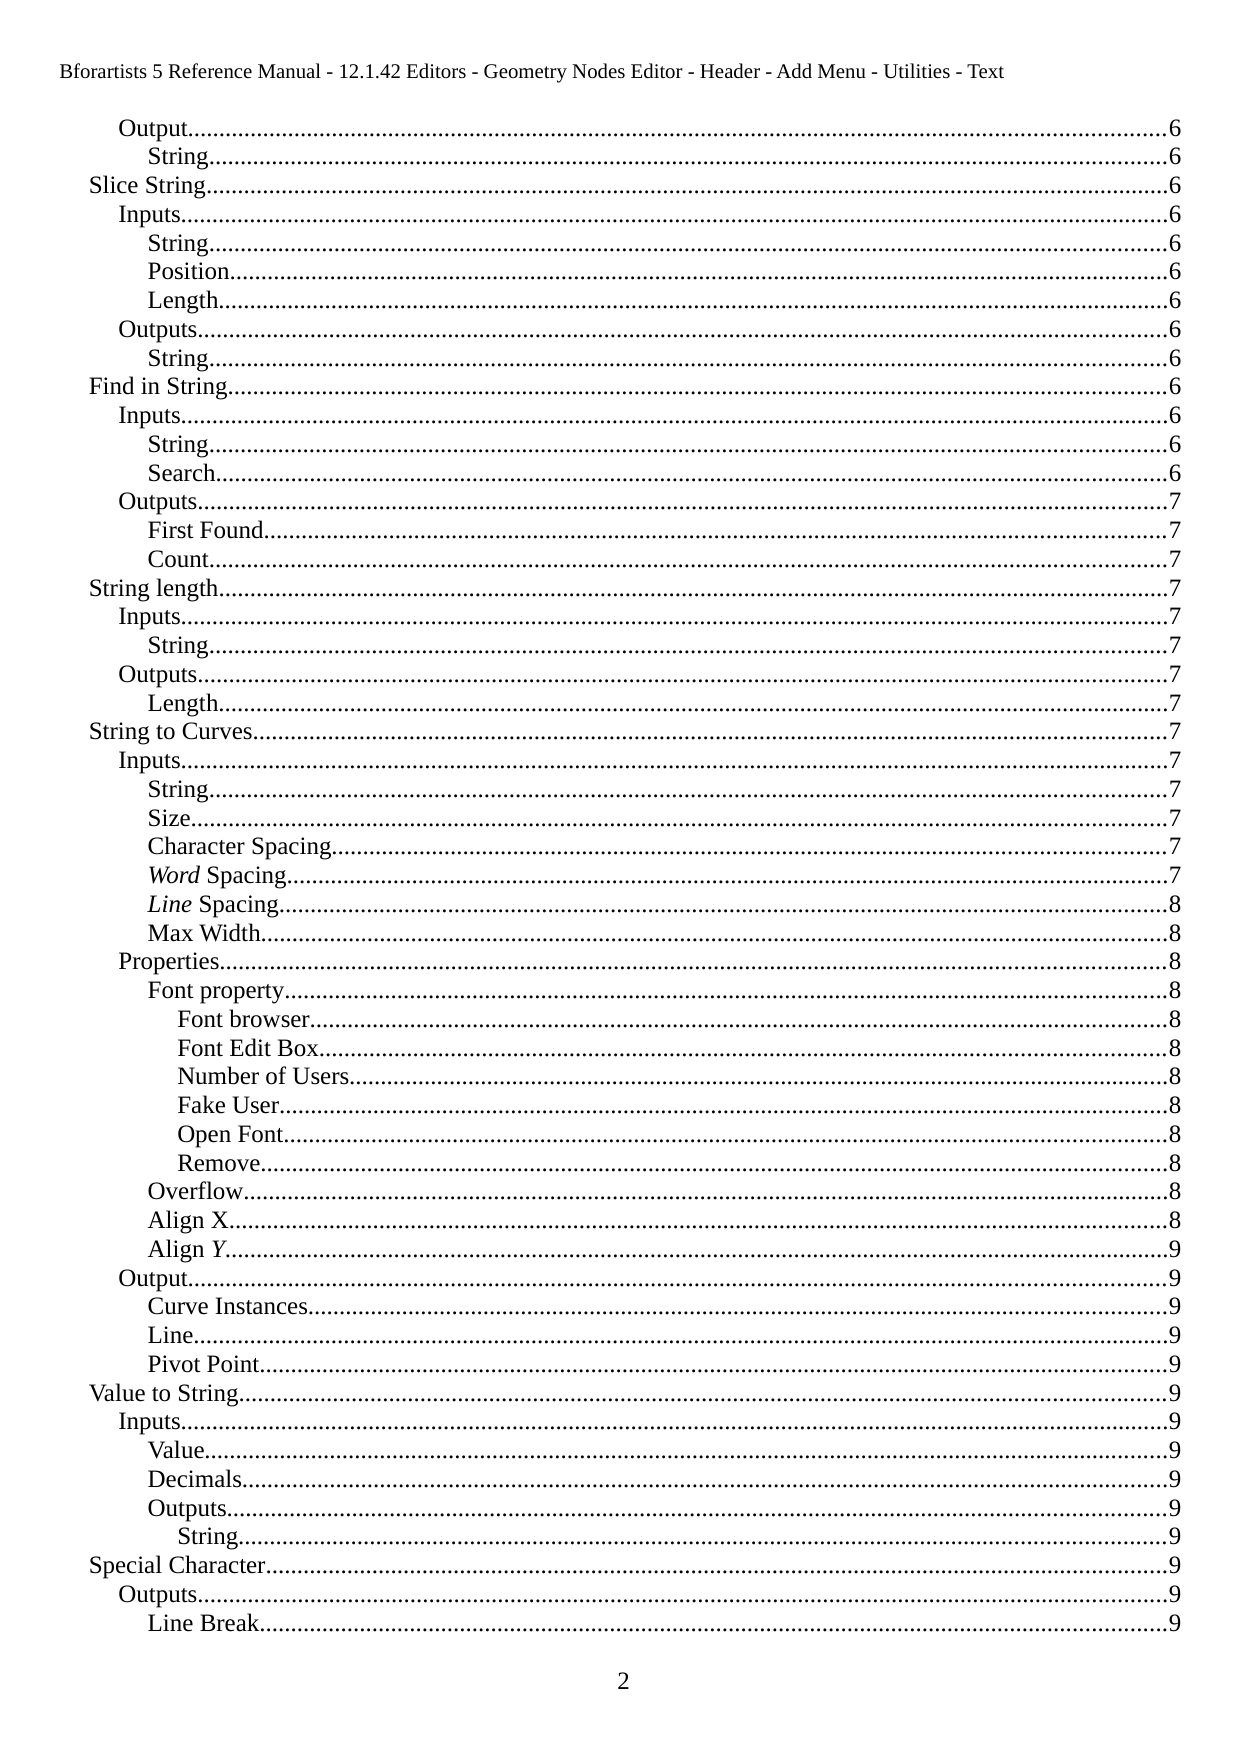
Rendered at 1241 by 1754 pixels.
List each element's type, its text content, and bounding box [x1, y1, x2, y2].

text Properties 8 [118, 946, 1181, 975]
text String 6 [147, 141, 1181, 170]
text String length 7 [88, 573, 1181, 601]
text First Found 7 [147, 515, 1181, 544]
text Inputs 9 [118, 1406, 1181, 1435]
text Special Character 9 [88, 1550, 1181, 1579]
text Slice String 6 [88, 170, 1181, 199]
text Character Spacing 7 [147, 831, 1181, 860]
text Count 7 [147, 544, 1181, 573]
text Length 6 [147, 285, 1181, 314]
text Position 6 [147, 256, 1181, 285]
text Outputs 6 [118, 314, 1181, 343]
text Inputs 6 [118, 199, 1181, 228]
text Output 6 [118, 113, 1181, 141]
text Open Font 8 [177, 1119, 1181, 1148]
text Output 9 [118, 1263, 1181, 1291]
text Max Width 8 [147, 918, 1181, 946]
text Length 7 [147, 688, 1181, 716]
text Outputs 9 [147, 1493, 1181, 1521]
text String 6 [147, 429, 1181, 458]
text Line 9 [147, 1320, 1181, 1349]
text String 7 [147, 630, 1181, 659]
text Font browser 8 [177, 1004, 1181, 1033]
text Pivot Point 9 [147, 1349, 1181, 1378]
text Align Y 9 [147, 1234, 1181, 1263]
text Line Break 9 [147, 1608, 1181, 1636]
text String 9 [177, 1521, 1181, 1550]
text String 7 [147, 774, 1181, 803]
text Remove 8 [177, 1148, 1181, 1176]
text Line Spacing 8 [147, 889, 1181, 918]
text Inputs 6 [118, 400, 1181, 429]
text Font property 8 [147, 975, 1181, 1004]
text Inputs 7 [118, 601, 1181, 630]
text String to Curves 7 [88, 716, 1181, 745]
text Outputs 7 [118, 659, 1181, 688]
text Outputs 9 [118, 1579, 1181, 1608]
text String 6 [147, 228, 1181, 256]
text Search 6 [147, 458, 1181, 486]
text Inputs 7 [118, 745, 1181, 774]
text Word Spacing 7 [147, 860, 1181, 889]
text Fake User 8 [177, 1090, 1181, 1119]
text Find in String 6 [88, 371, 1181, 400]
text Decimals 9 [147, 1464, 1181, 1493]
text Number of Users 8 [177, 1061, 1181, 1090]
text Value 9 [147, 1435, 1181, 1464]
text Outputs 7 [118, 486, 1181, 515]
text Font Edit Box 8 [177, 1033, 1181, 1061]
text Curve Instances 9 [147, 1291, 1181, 1320]
text Align X 8 [147, 1205, 1181, 1234]
text Value to String 9 [88, 1378, 1181, 1406]
text String 6 [147, 343, 1181, 371]
text Overflow 8 [147, 1176, 1181, 1205]
text Size 7 [147, 803, 1181, 831]
